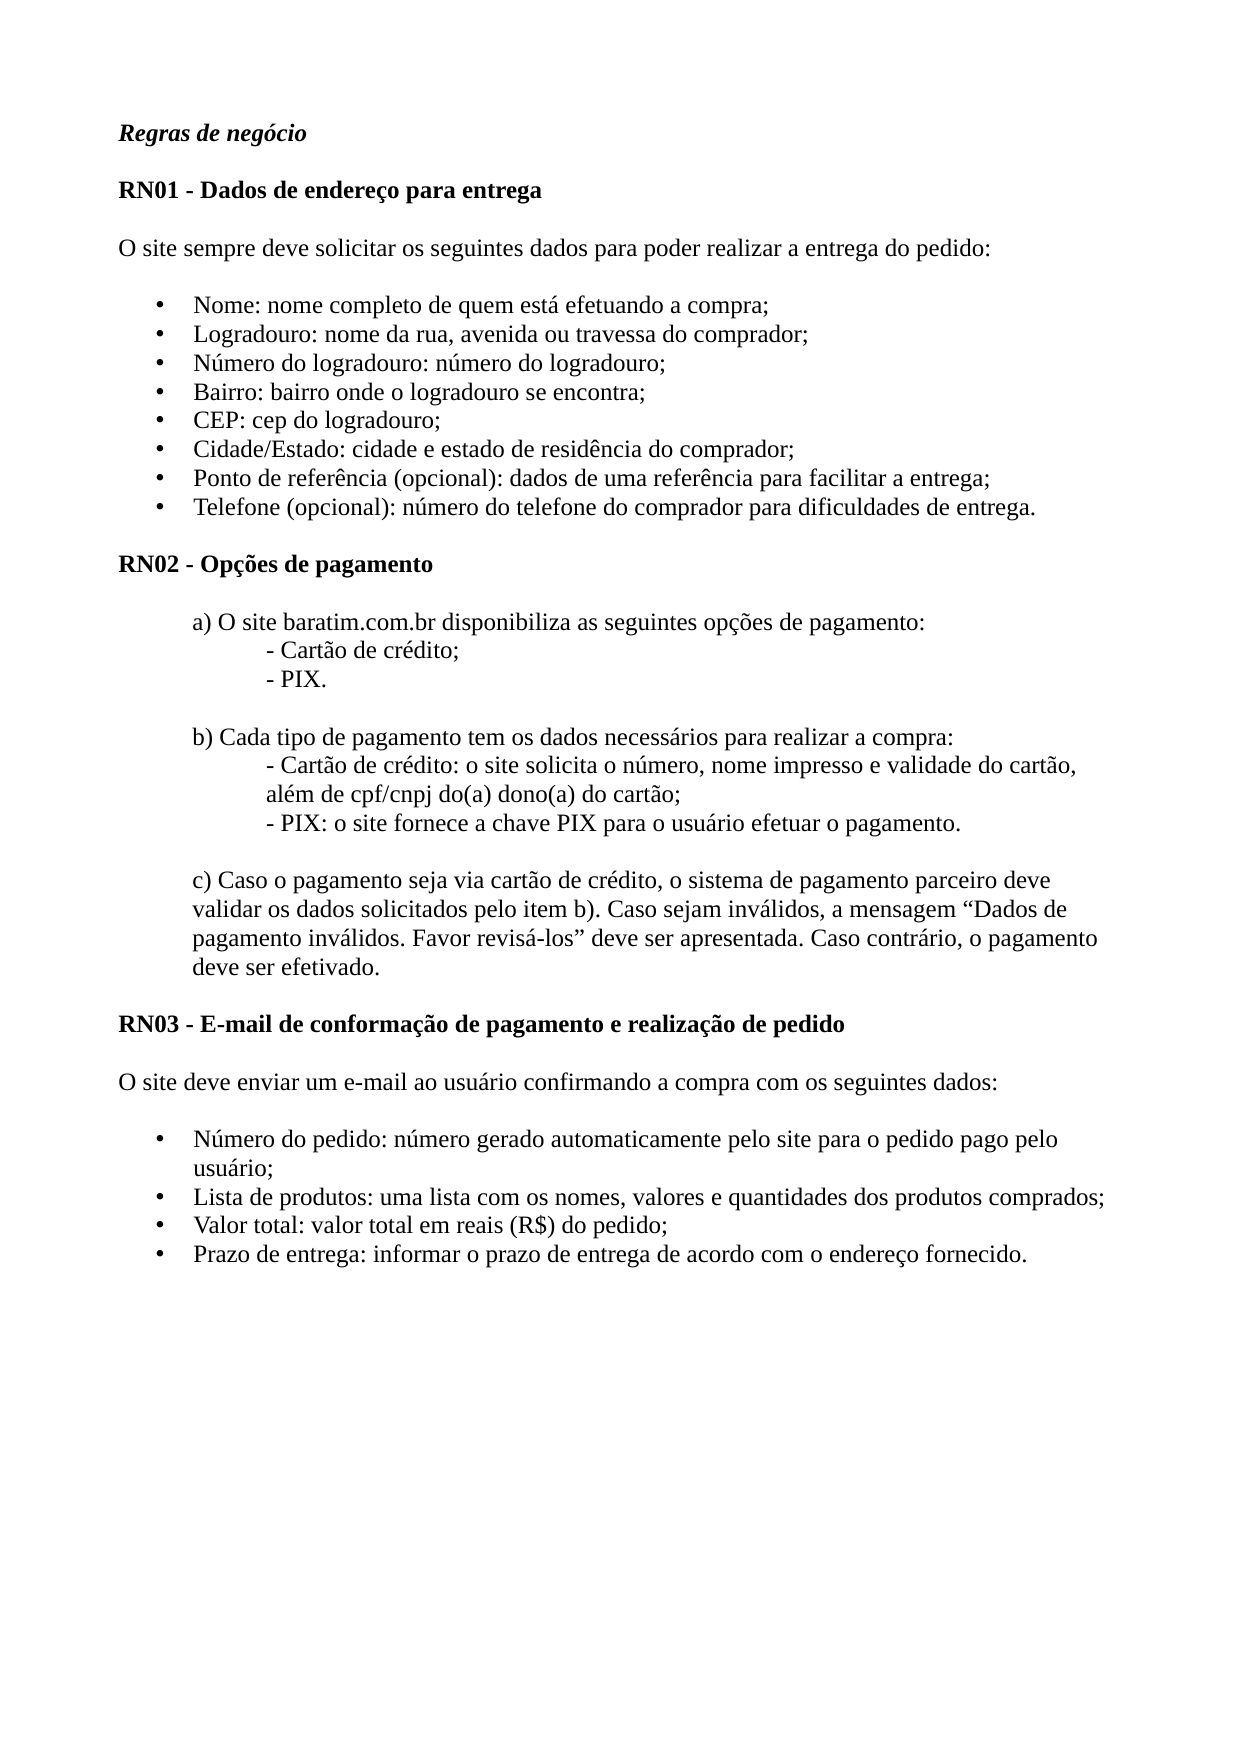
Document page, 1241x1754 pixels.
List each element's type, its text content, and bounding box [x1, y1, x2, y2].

text c) Caso o pagamento seja via cartão de crédito, o sistema de pagamento parceiro deve validar os dados solicitados pelo item b). Caso sejam inválidos, a mensagem “Dados de pagamento inválidos. Favor revisá-los” deve ser apresentada. Caso contrário, o pagamento deve ser efetivado. [118, 866, 1122, 981]
list Lista de produtos: uma lista com os nomes, valores e quantidades dos produtos comprados; [156, 1182, 1122, 1211]
list Bairro: bairro onde o logradouro se encontra; [156, 377, 1122, 406]
list Logradouro: nome da rua, avenida ou travessa do comprador; [156, 319, 1122, 348]
text - PIX: o site fornece a chave PIX para o usuário efetuar o pagamento. [118, 808, 1122, 837]
text - Cartão de crédito: o site solicita o número, nome impresso e validade do cartão, além de cpf/cnpj do(a) dono(a) do cartão; [118, 751, 1122, 808]
list Número do logradouro: número do logradouro; [156, 348, 1122, 377]
list Ponto de referência (opcional): dados de uma referência para facilitar a entrega; [156, 463, 1122, 492]
list Cidade/Estado: cidade e estado de residência do comprador; [156, 434, 1122, 463]
text - PIX. [118, 664, 1122, 693]
list CEP: cep do logradouro; [156, 406, 1122, 434]
text Regras de negócio [118, 118, 1122, 147]
text - Cartão de crédito; [118, 636, 1122, 664]
list Nome: nome completo de quem está efetuando a compra; [156, 291, 1122, 319]
text RN03 - E-mail de conformação de pagamento e realização de pedido [118, 1009, 1122, 1038]
text O site deve enviar um e-mail ao usuário confirmando a compra com os seguintes dados: [118, 1067, 1122, 1096]
text O site sempre deve solicitar os seguintes dados para poder realizar a entrega do pedido: [118, 233, 1122, 262]
text a) O site baratim.com.br disponibiliza as seguintes opções de pagamento: [118, 607, 1122, 636]
list Número do pedido: número gerado automaticamente pelo site para o pedido pago pelo usuário; [156, 1124, 1122, 1182]
text RN02 - Opções de pagamento [118, 549, 1122, 578]
list Prazo de entrega: informar o prazo de entrega de acordo com o endereço fornecido. [156, 1239, 1122, 1268]
text b) Cada tipo de pagamento tem os dados necessários para realizar a compra: [118, 722, 1122, 751]
text RN01 - Dados de endereço para entrega [118, 176, 1122, 204]
list Telefone (opcional): número do telefone do comprador para dificuldades de entrega. [156, 492, 1122, 521]
list Valor total: valor total em reais (R$) do pedido; [156, 1211, 1122, 1239]
